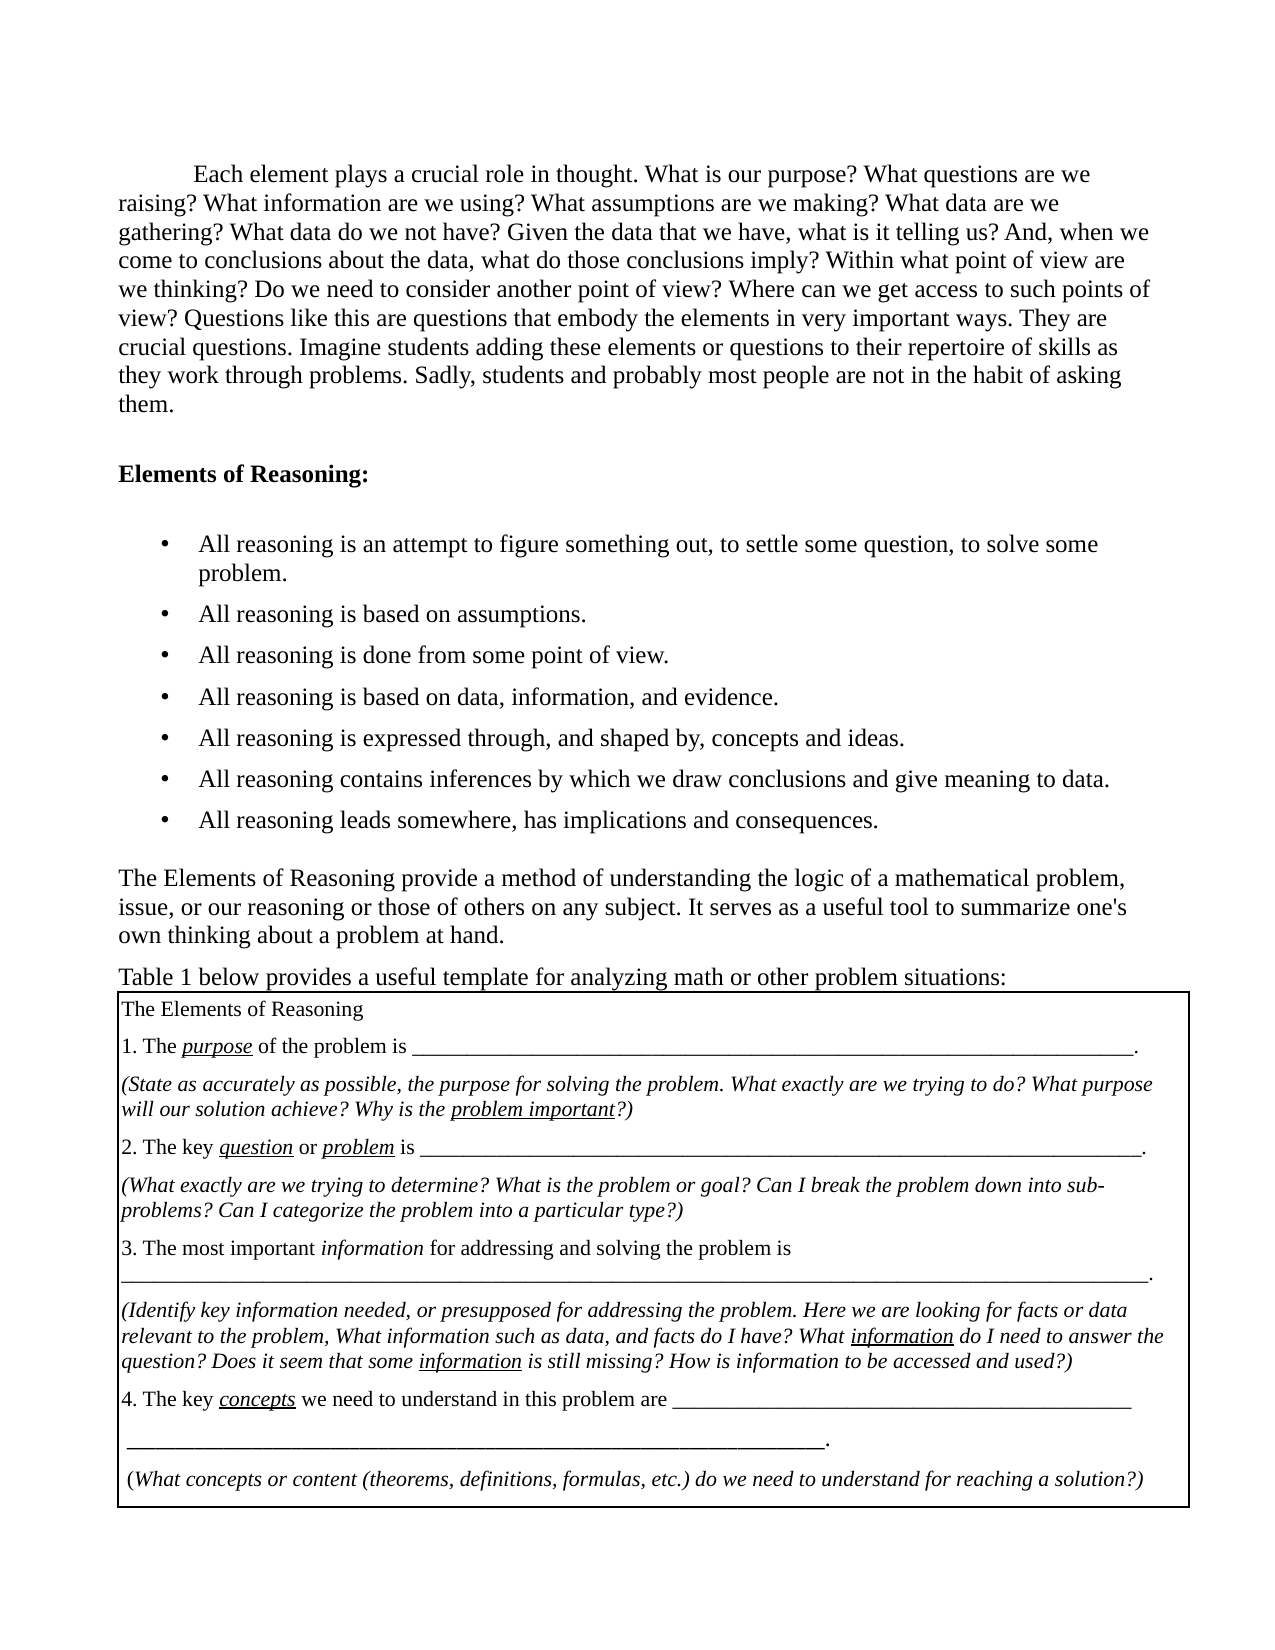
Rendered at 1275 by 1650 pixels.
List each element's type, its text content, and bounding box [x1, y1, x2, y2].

list All reasoning is based on data, information, and evidence. [161, 682, 1157, 711]
text Elements of Reasoning: [118, 459, 1157, 488]
list All reasoning is based on assumptions. [161, 599, 1157, 628]
text The Elements of Reasoning provide a method of understanding the logic of a mathematical problem, issue, or our reasoning or those of others on any subject. It serves as a useful tool to summarize one's own thinking about a problem at hand. [118, 863, 1157, 949]
text Each element plays a crucial role in thought. What is our purpose? What questions are we raising? What information are we using? What assumptions are we making? What data are we gathering? What data do we not have? Given the data that we have, what is it telling us? And, when we come to conclusions about the data, what do those conclusions imply? Within what point of view are we thinking? Do we need to consider another point of view? Where can we get access to such points of view? Questions like this are questions that embody the elements in very important ways. They are crucial questions. Imagine students adding these elements or questions to their repertoire of skills as they work through problems. Sadly, students and probably most people are not in the habit of asking them. [118, 159, 1157, 418]
list All reasoning is done from some point of view. [161, 641, 1157, 669]
list All reasoning leads somewhere, has implications and consequences. [161, 806, 1157, 834]
text Table 1 below provides a useful template for analyzing math or other problem situations: [118, 962, 1157, 991]
list All reasoning contains inferences by which we draw conclusions and give meaning to data. [161, 764, 1157, 793]
list All reasoning is an attempt to figure something out, to settle some question, to solve some problem. [161, 529, 1157, 587]
list All reasoning is expressed through, and shaped by, concepts and ideas. [161, 723, 1157, 752]
table_header The Elements of Reasoning 1. The purpose of the problem is __________________________________________________________________. (State as accurately as possible, the purpose for solving the problem. What exactly are we trying to do? What purpose will our solution achieve? Why is the problem important?) 2. The key question or problem is __________________________________________________________________. (What exactly are we trying to determine? What is the problem or goal? Can I break the problem down into sub-problems? Can I categorize the problem into a particular type?) 3. The most important information for addressing and solving the problem is ______________________________________________________________________________________________. (Identify key information needed, or presupposed for addressing the problem. Here we are looking for facts or data relevant to the problem, What information such as data, and facts do I have? What information do I need to answer the question? Does it seem that some information is still missing? How is information to be accessed and used?) 4. The key concepts we need to understand in this problem are __________________________________________ ________________________________________________________________________. (What concepts or content (theorems, definitions, formulas, etc.) do we need to understand for reaching a solution?) [119, 993, 1188, 1506]
